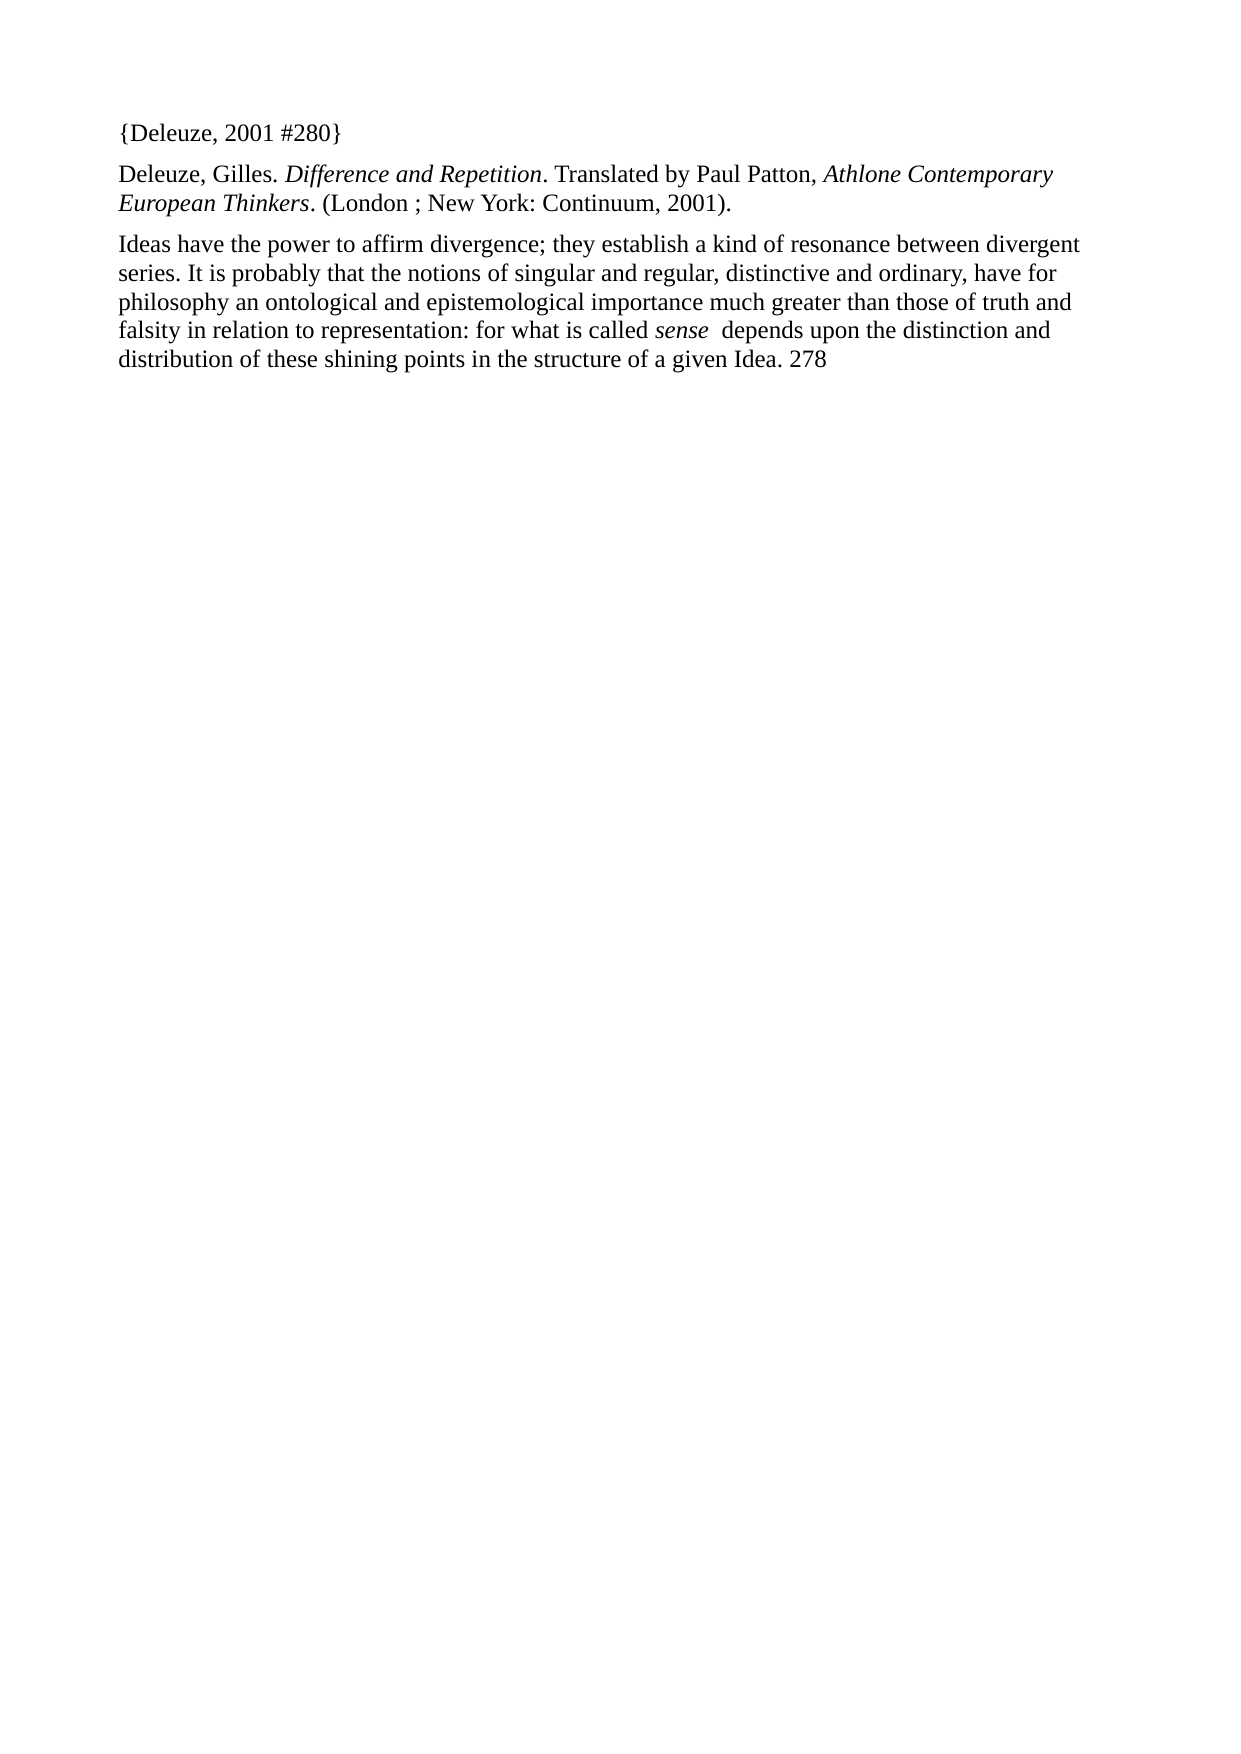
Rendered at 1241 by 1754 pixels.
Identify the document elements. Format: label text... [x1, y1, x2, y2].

text Deleuze, Gilles. Difference and Repetition. Translated by Paul Patton, Athlone Contemporary European Thinkers. (London ; New York: Continuum, 2001). [118, 159, 1122, 217]
text Ideas have the power to affirm divergence; they establish a kind of resonance between divergent series. It is probably that the notions of singular and regular, distinctive and ordinary, have for philosophy an ontological and epistemological importance much greater than those of truth and falsity in relation to representation: for what is called sense depends upon the distinction and distribution of these shining points in the structure of a given Idea. 278 [118, 229, 1122, 373]
text {Deleuze, 2001 #280} [118, 118, 1122, 147]
